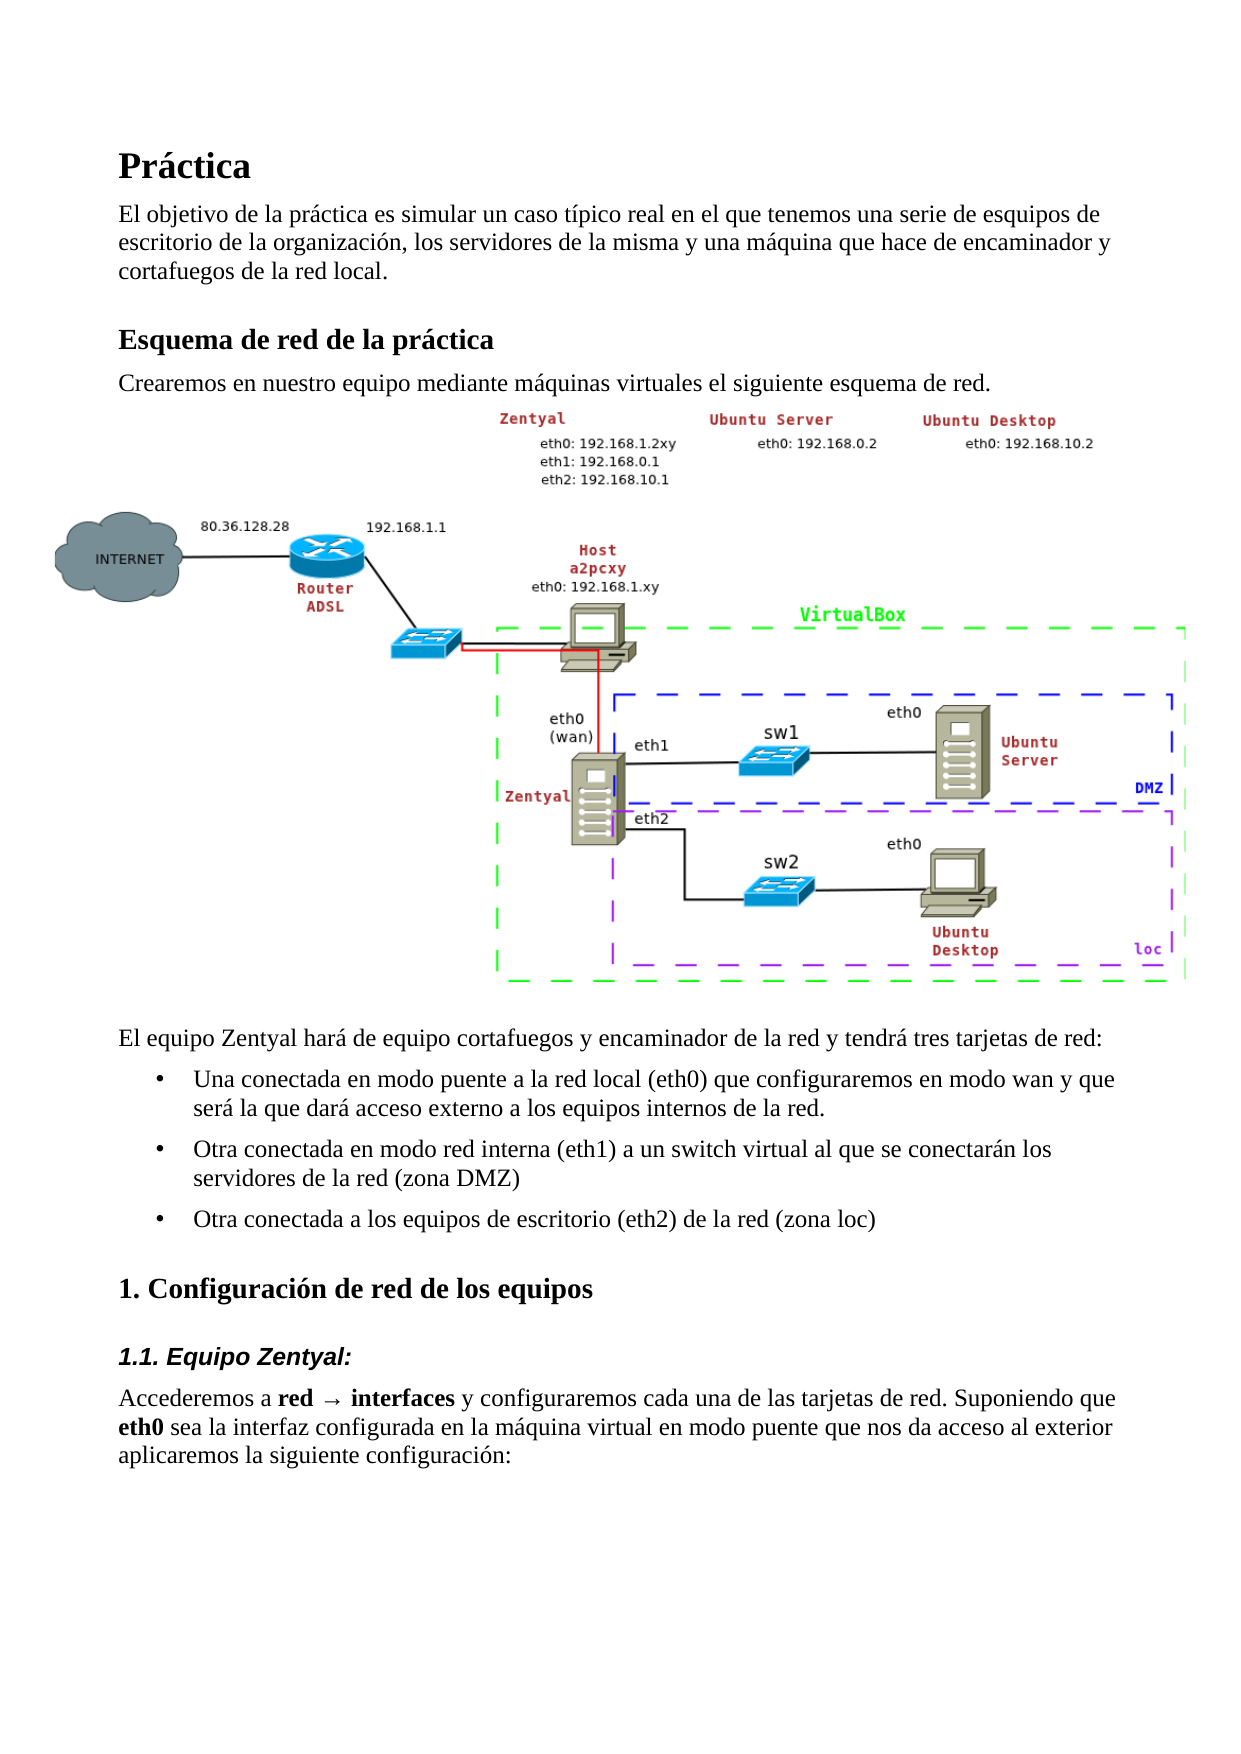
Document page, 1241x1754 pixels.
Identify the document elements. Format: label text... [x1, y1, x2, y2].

subtitle Esquema de red de la práctica [118, 322, 1122, 356]
text Crearemos en nuestro equipo mediante máquinas virtuales el siguiente esquema de red. [118, 368, 1122, 397]
list Una conectada en modo puente a la red local (eth0) que configuraremos en modo wan y que será la que dará acceso externo a los equipos internos de la red. [156, 1064, 1122, 1122]
subtitle Práctica [118, 143, 1122, 186]
text Accederemos a red → interfaces y configuraremos cada una de las tarjetas de red. Suponiendo que eth0 sea la interfaz configurada en la máquina virtual en modo puente que nos da acceso al exterior aplicaremos la siguiente configuración: [118, 1383, 1122, 1469]
text El equipo Zentyal hará de equipo cortafuegos y encaminador de la red y tendrá tres tarjetas de red: [118, 1023, 1122, 1052]
list Otra conectada a los equipos de escritorio (eth2) de la red (zona loc) [156, 1204, 1122, 1233]
list Otra conectada en modo red interna (eth1) a un switch virtual al que se conectarán los servidores de la red (zona DMZ) [156, 1134, 1122, 1192]
picture [54, 409, 1186, 982]
text El objetivo de la práctica es simular un caso típico real en el que tenemos una serie de esquipos de escritorio de la organización, los servidores de la misma y una máquina que hace de encaminador y cortafuegos de la red local. [118, 199, 1122, 285]
subtitle 1. Configuración de red de los equipos [118, 1271, 1122, 1304]
subtitle 1.1. Equipo Zentyal: [118, 1342, 1122, 1370]
